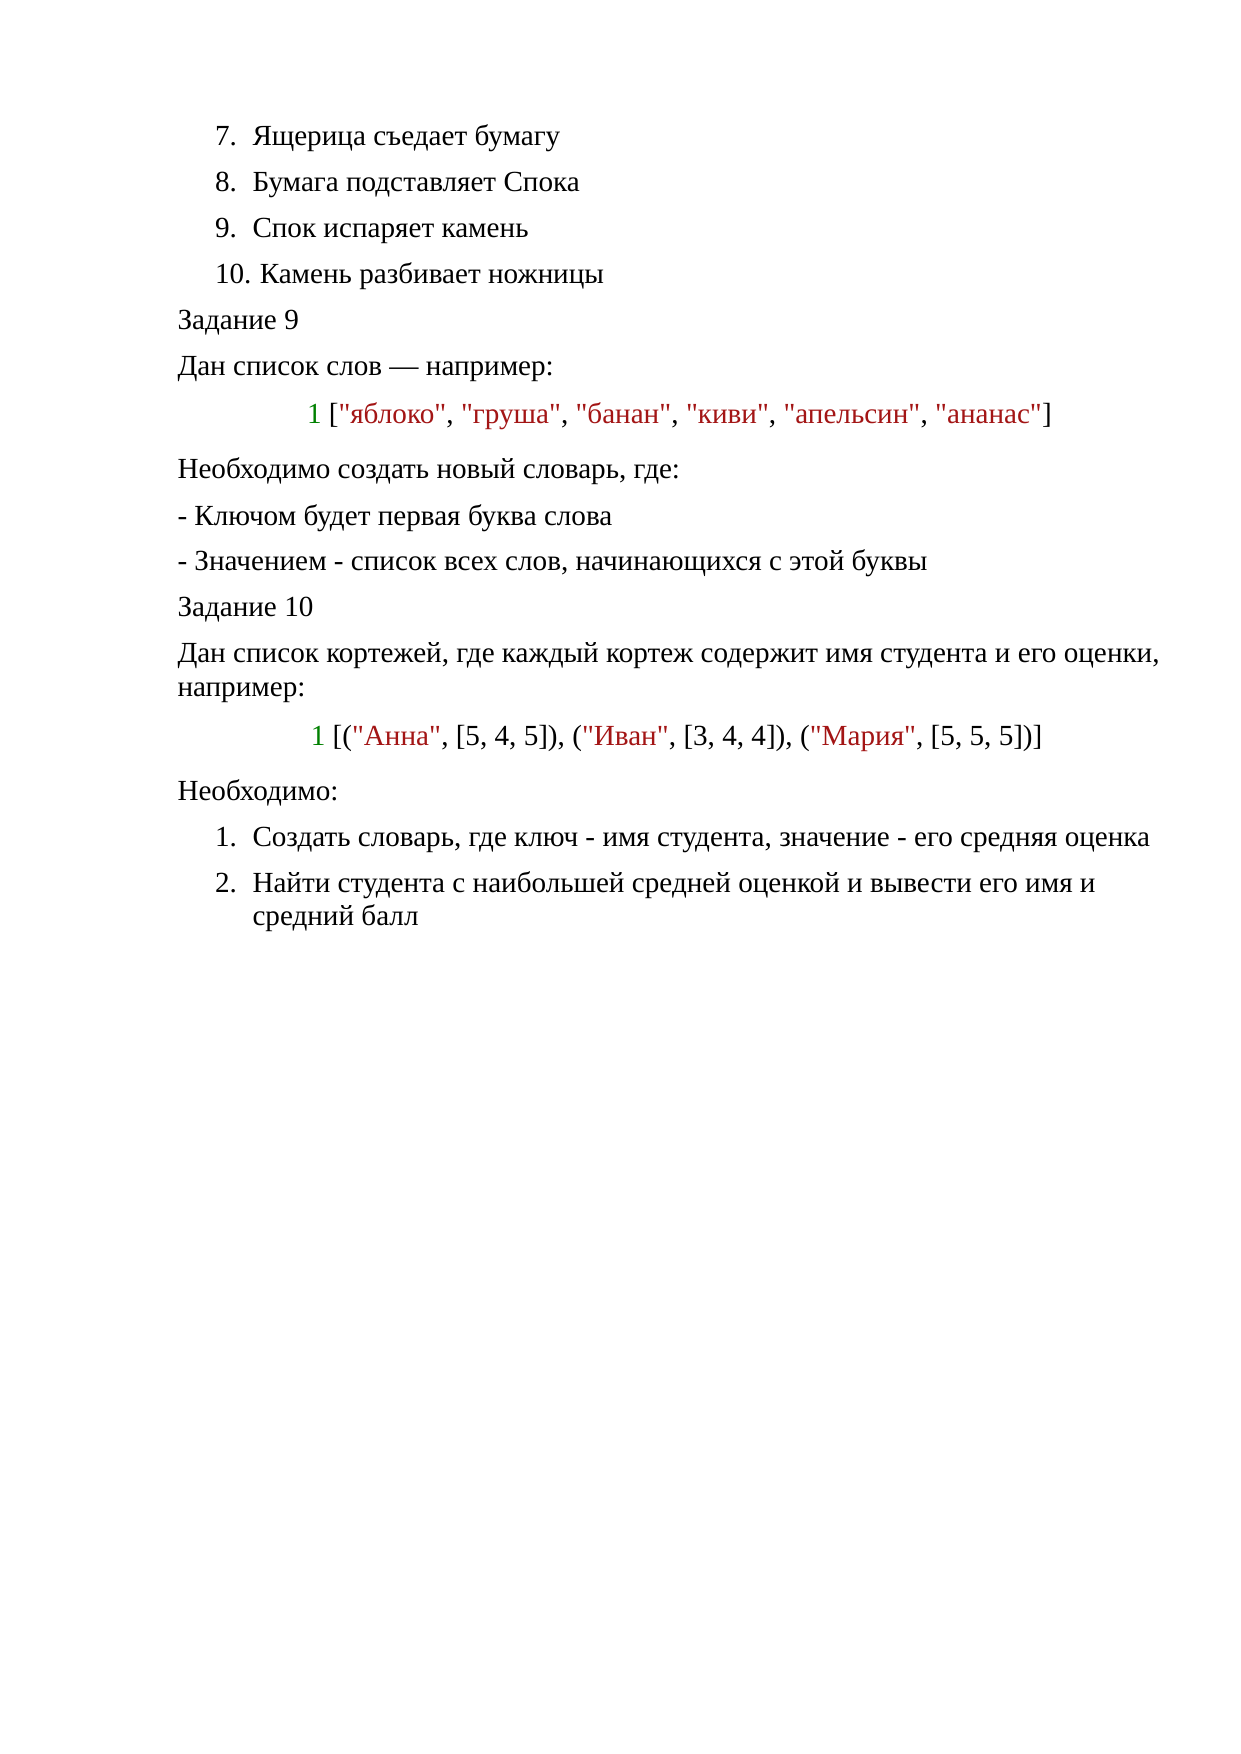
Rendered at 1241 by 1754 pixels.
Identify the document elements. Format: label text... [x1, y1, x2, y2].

list Найти студента с наибольшей средней оценкой и вывести его имя и средний балл [215, 865, 1181, 932]
text Дан список кортежей, где каждый кортеж содержит имя студента и его оценки, например: [177, 635, 1181, 702]
text 1 [("Анна", [5, 4, 5]), ("Иван", [3, 4, 4]), ("Мария", [5, 5, 5])] [311, 718, 1048, 751]
text - Значением - список всех слов, начинающихся с этой буквы [177, 543, 1181, 577]
text Необходимо создать новый словарь, где: [177, 452, 1181, 485]
text Задание 10 [177, 589, 1181, 623]
text Задание 9 [177, 302, 1181, 335]
text Дан список слов — например: [177, 348, 1181, 381]
text - Ключом будет первая буква слова [177, 498, 1181, 531]
text 1 ["яблоко", "груша", "банан", "киви", "апельсин", "ананас"] [307, 397, 1052, 430]
list Камень разбивает ножницы [215, 256, 1181, 289]
list Спок испаряет камень [215, 210, 1181, 243]
list Ящерица съедает бумагу [215, 118, 1181, 152]
text Необходимо: [177, 773, 1181, 806]
list Создать словарь, где ключ - имя студента, значение - его средняя оценка [215, 819, 1181, 852]
list Бумага подставляет Спока [215, 164, 1181, 198]
